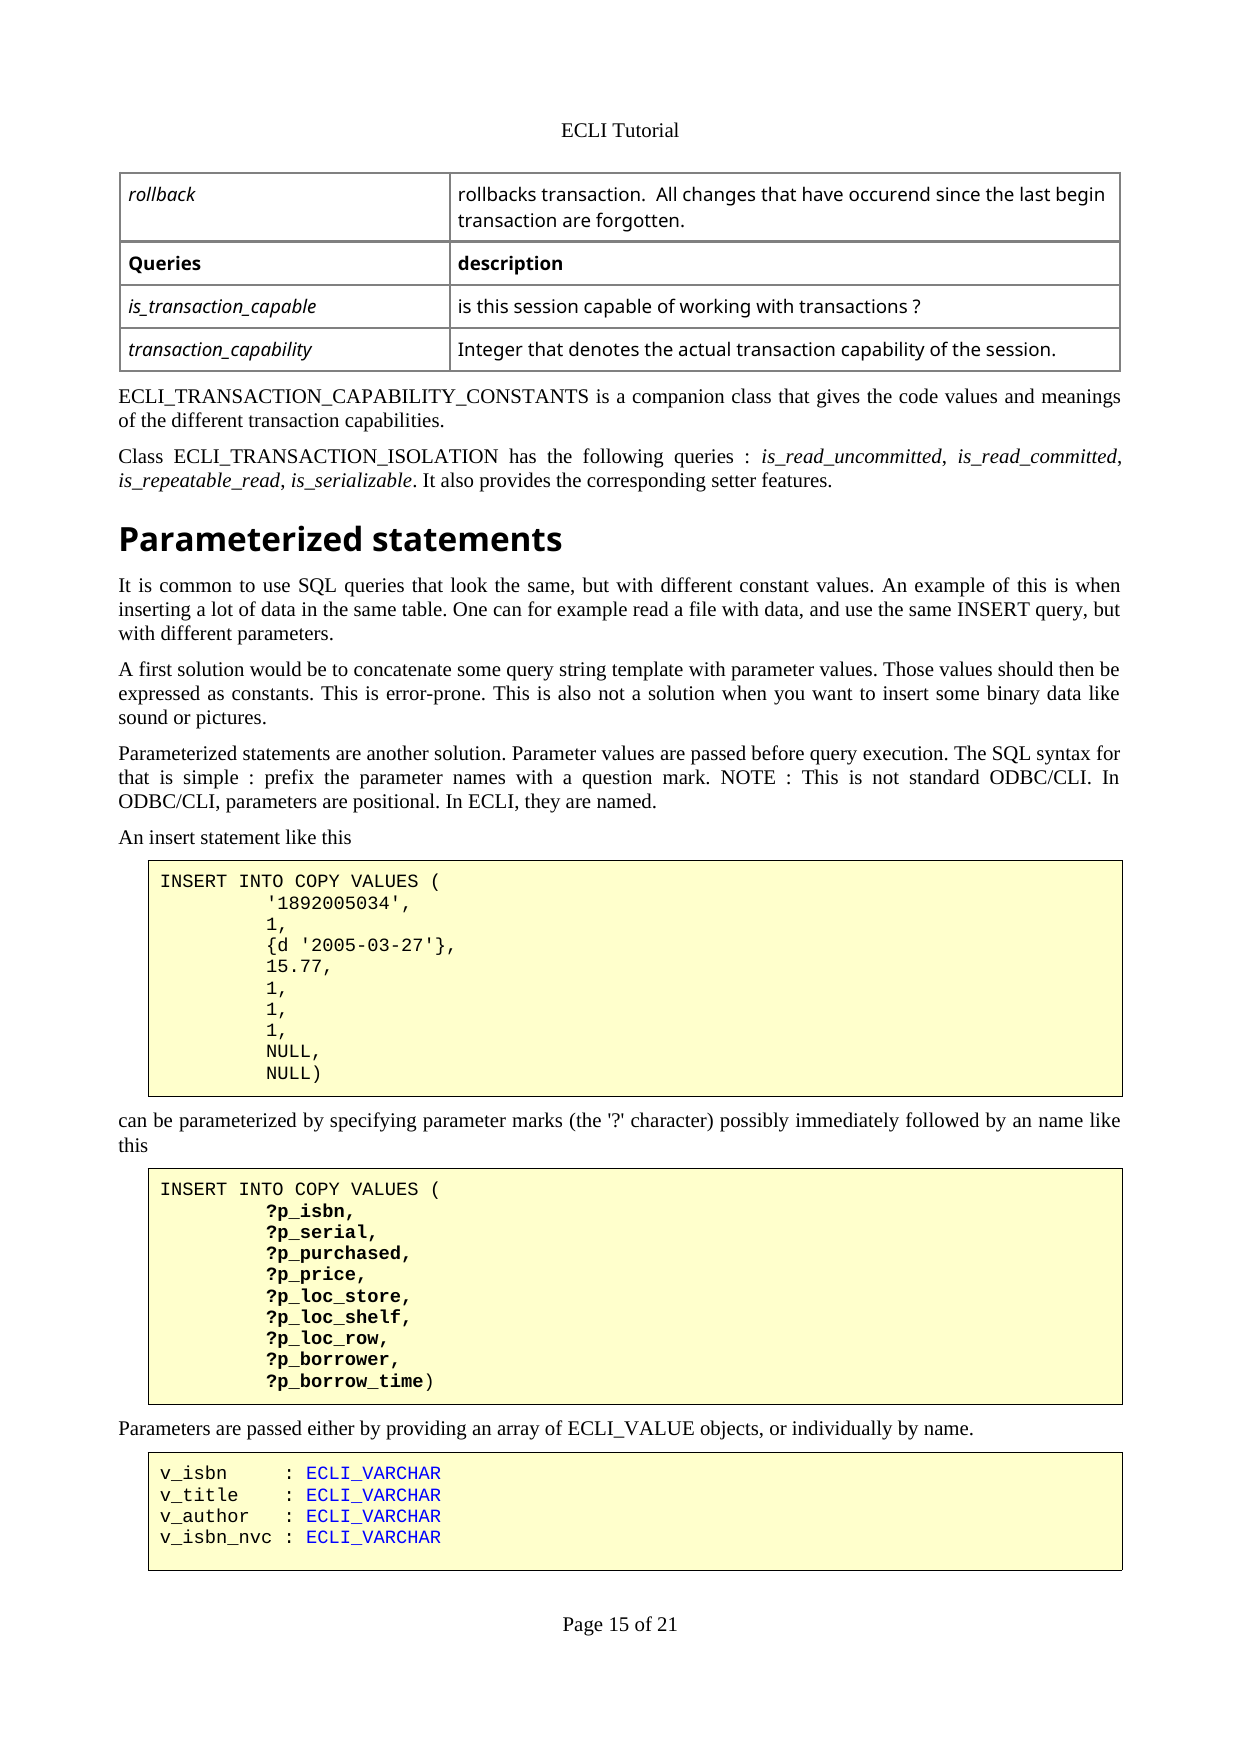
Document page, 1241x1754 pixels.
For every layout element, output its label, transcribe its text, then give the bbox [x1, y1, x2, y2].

table_cell Integer that denotes the actual transaction capability of the session. [451, 329, 1119, 370]
table_cell is_transaction_capable [121, 286, 449, 327]
table_cell is this session capable of working with transactions ? [451, 286, 1119, 327]
text v_isbn : ECLI_VARCHAR [149, 1453, 1122, 1473]
text ECLI_TRANSACTION_CAPABILITY_CONSTANTS is a companion class that gives the code values and meanings of the different transaction capabilities. [118, 384, 1122, 432]
text Parameters are passed either by providing an array of ECLI_VALUE objects, or individually by name. [118, 1416, 1122, 1440]
text v_author : ECLI_VARCHAR [149, 1495, 1122, 1516]
table_cell rollback [121, 174, 449, 240]
text Class ECLI_TRANSACTION_ISOLATION has the following queries : is_read_uncommitted, is_read_committed, is_repeatable_read, is_serializable. It also provides the corresponding setter features. [118, 444, 1122, 492]
text A first solution would be to concatenate some query string template with parameter values. Those values should then be expressed as constants. This is error-prone. This is also not a solution when you want to insert some binary data like sound or pictures. [118, 657, 1122, 729]
subtitle Parameterized statements [118, 516, 1122, 561]
text Parameterized statements are another solution. Parameter values are passed before query execution. The SQL syntax for that is simple : prefix the parameter names with a question mark. NOTE : This is not standard ODBC/CLI. In ODBC/CLI, parameters are positional. In ECLI, they are named. [118, 741, 1122, 813]
text INSERT INTO COPY VALUES ( '1892005034', 1, {d '2005-03-27'}, 15.77, 1, 1, 1, NULL, NULL) [149, 861, 1122, 1096]
table_cell description [451, 243, 1119, 284]
table_cell transaction_capability [121, 329, 449, 370]
table_cell Queries [121, 243, 449, 284]
text INSERT INTO COPY VALUES ( ?p_isbn, ?p_serial, ?p_purchased, ?p_price, ?p_loc_store, ?p_loc_shelf, ?p_loc_row, ?p_borrower, ?p_borrow_time) [149, 1169, 1122, 1404]
text v_isbn_nvc : ECLI_VARCHAR [149, 1516, 1122, 1537]
text An insert statement like this [118, 824, 1122, 849]
text v_title : ECLI_VARCHAR [149, 1473, 1122, 1495]
text It is common to use SQL queries that look the same, but with different constant values. An example of this is when inserting a lot of data in the same table. One can for example read a file with data, and use the same INSERT query, but with different parameters. [118, 573, 1122, 645]
text can be parameterized by specifying parameter marks (the '?' character) possibly immediately followed by an name like this [118, 1108, 1122, 1157]
table_cell rollbacks transaction. All changes that have occurend since the last begin transaction are forgotten. [451, 174, 1119, 240]
